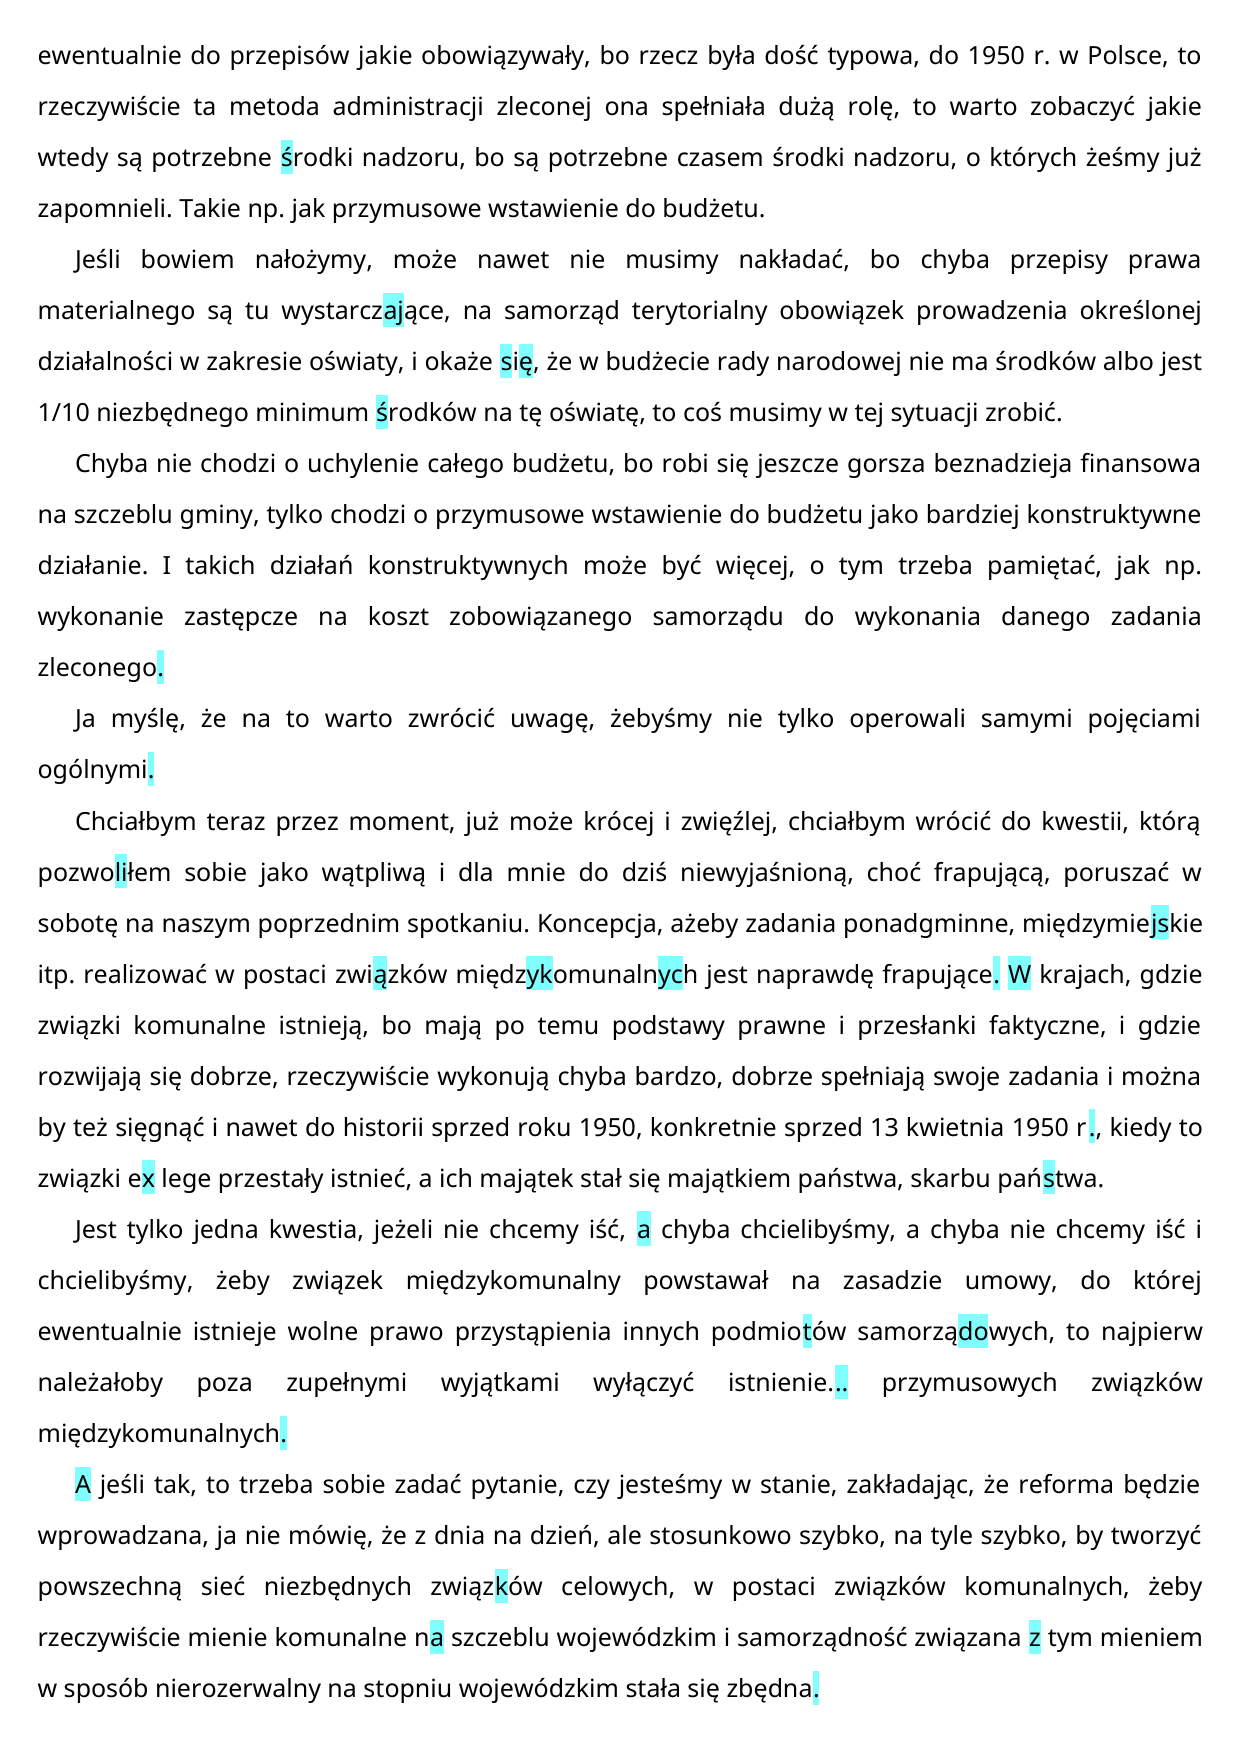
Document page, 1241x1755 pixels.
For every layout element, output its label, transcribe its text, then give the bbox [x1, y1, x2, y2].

text Jeśli bowiem nałożymy, może nawet nie musimy nakładać, bo chyba przepisy prawa materialnego są tu wystarczające, na samorząd terytorialny obowiązek prowadzenia określonej działalności w zakresie oświaty, i okaże się, że w budżecie rady narodowej nie ma środków albo jest 1/10 niezbędnego minimum środków na tę oświatę, to coś musimy w tej sytuacji zrobić. [37, 242, 1203, 429]
text A jeśli tak, to trzeba sobie zadać pytanie, czy jesteśmy w stanie, zakładając, że reforma będzie wprowadzana, ja nie mówię, że z dnia na dzień, ale stosunkowo szybko, na tyle szybko, by tworzyć powszechną sieć niezbędnych związków celowych, w postaci związków komunalnych, żeby rzeczywiście mienie komunalne na szczeblu wojewódzkim i samorządność związana z tym mieniem w sposób nierozerwalny na stopniu wojewódzkim stała się zbędna. [37, 1467, 1203, 1705]
text Chciałbym teraz przez moment, już może krócej i zwięźlej, chciałbym wrócić do kwestii, którą pozwoliłem sobie jako wątpliwą i dla mnie do dziś niewyjaśnioną, choć frapującą, poruszać w sobotę na naszym poprzednim spotkaniu. Koncepcja, ażeby zadania ponadgminne, międzymiejskie itp. realizować w postaci związków międzykomunalnych jest naprawdę frapujące. W krajach, gdzie związki komunalne istnieją, bo mają po temu podstawy prawne i przesłanki faktyczne, i gdzie rozwijają się dobrze, rzeczywiście wykonują chyba bardzo, dobrze spełniają swoje zadania i można by też sięgnąć i nawet do historii sprzed roku 1950, konkretnie sprzed 13 kwietnia 1950 r., kiedy to związki ex lege przestały istnieć, a ich majątek stał się majątkiem państwa, skarbu państwa. [37, 803, 1203, 1194]
text Chyba nie chodzi o uchylenie całego budżetu, bo robi się jeszcze gorsza beznadzieja finansowa na szczeblu gminy, tylko chodzi o przymusowe wstawienie do budżetu jako bardziej konstruktywne działanie. I takich działań konstruktywnych może być więcej, o tym trzeba pamiętać, jak np. wykonanie zastępcze na koszt zobowiązanego samorządu do wykonania danego zadania zleconego. [37, 446, 1203, 684]
text Ja myślę, że na to warto zwrócić uwagę, żebyśmy nie tylko operowali samymi pojęciami ogólnymi. [37, 701, 1203, 786]
text Jest tylko jedna kwestia, jeżeli nie chcemy iść, a chyba chcielibyśmy, a chyba nie chcemy iść i chcielibyśmy, żeby związek międzykomunalny powstawał na zasadzie umowy, do której ewentualnie istnieje wolne prawo przystąpienia innych podmiotów samorządowych, to najpierw należałoby poza zupełnymi wyjątkami wyłączyć istnienie... przymusowych związków międzykomunalnych. [37, 1211, 1203, 1450]
text ewentualnie do przepisów jakie obowiązywały, bo rzecz była dość typowa, do 1950 r. w Polsce, to rzeczywiście ta metoda administracji zleconej ona spełniała dużą rolę, to warto zobaczyć jakie wtedy są potrzebne środki nadzoru, bo są potrzebne czasem środki nadzoru, o których żeśmy już zapomnieli. Takie np. jak przymusowe wstawienie do budżetu. [37, 37, 1203, 225]
